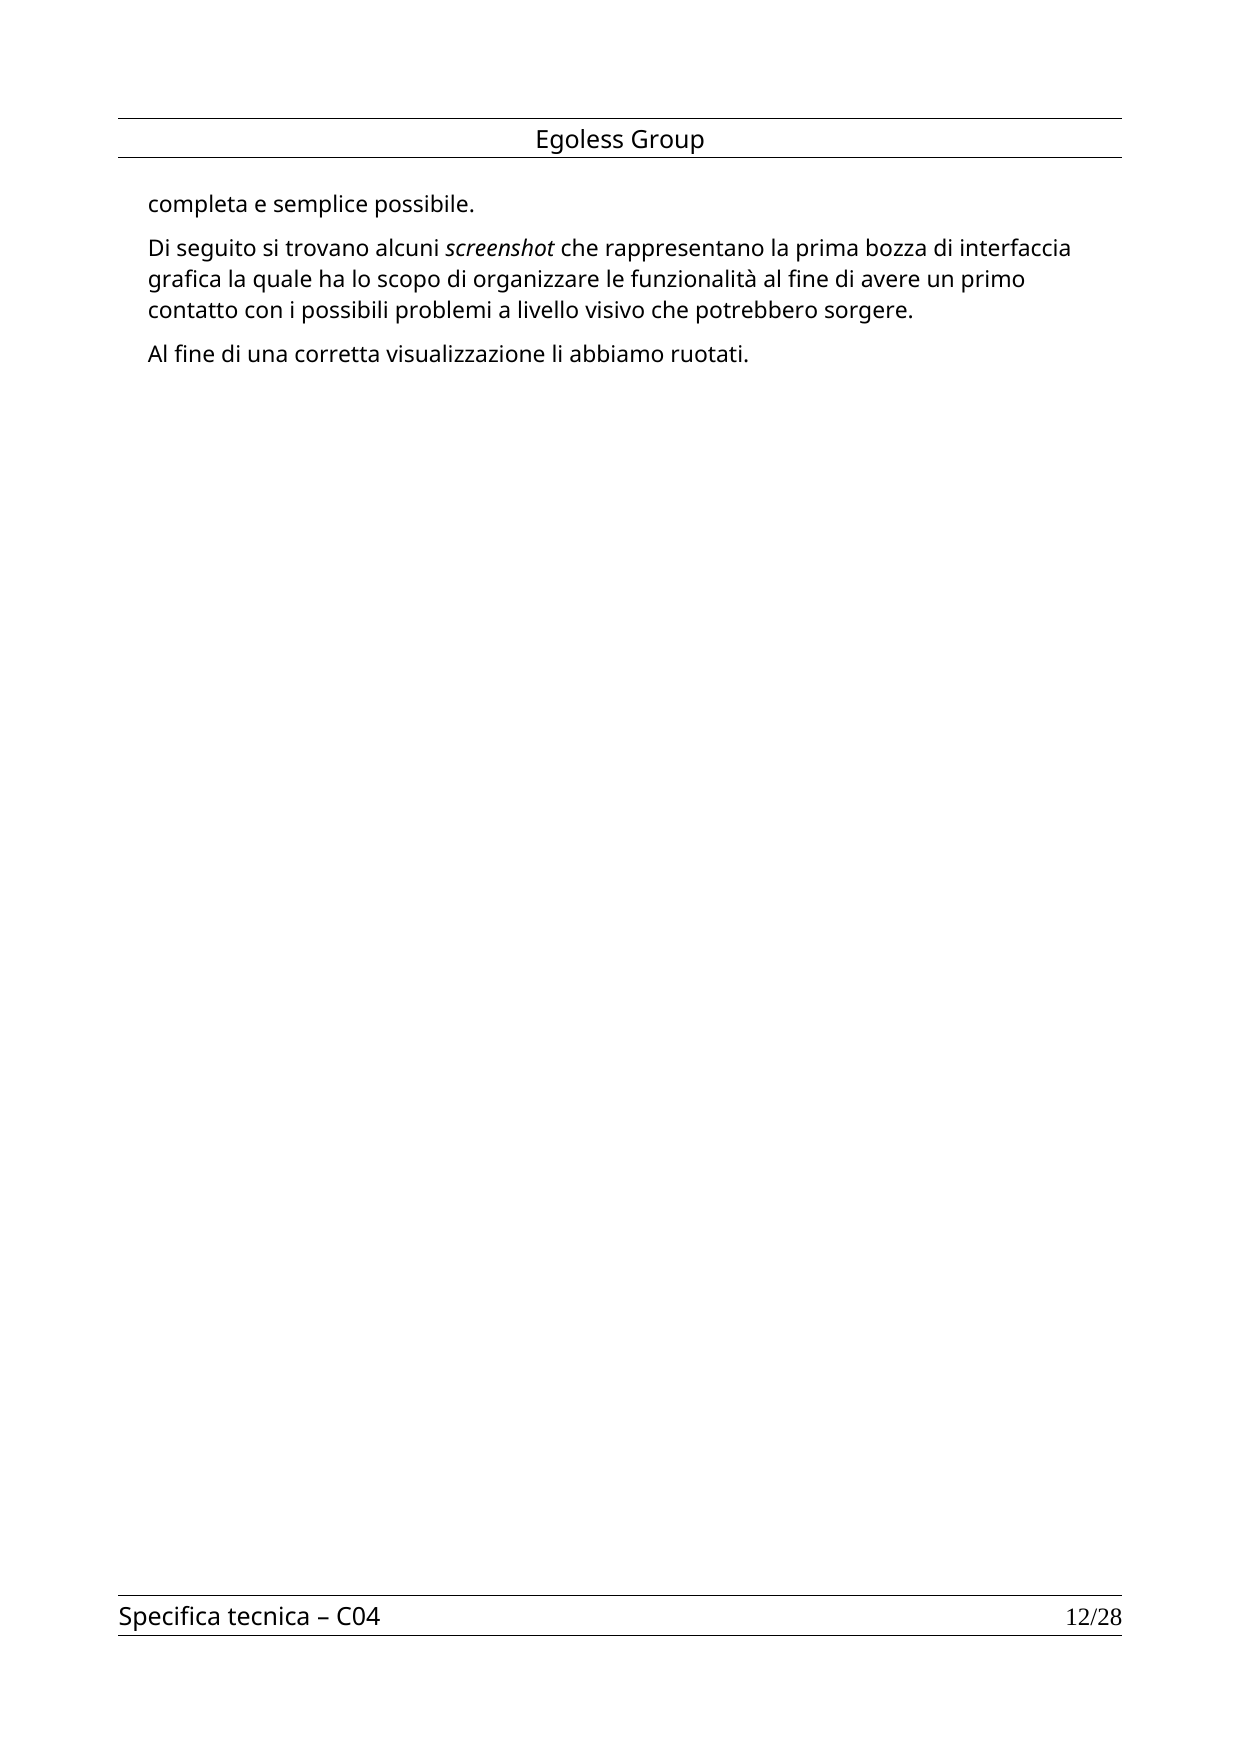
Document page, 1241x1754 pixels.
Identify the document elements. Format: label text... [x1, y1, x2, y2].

text Di seguito si trovano alcuni screenshot che rappresentano la prima bozza di interfaccia grafica la quale ha lo scopo di organizzare le funzionalità al fine di avere un primo contatto con i possibili problemi a livello visivo che potrebbero sorgere. [148, 232, 1122, 325]
text Al fine di una corretta visualizzazione li abbiamo ruotati. [148, 338, 1122, 369]
text completa e semplice possibile. [148, 188, 1122, 219]
